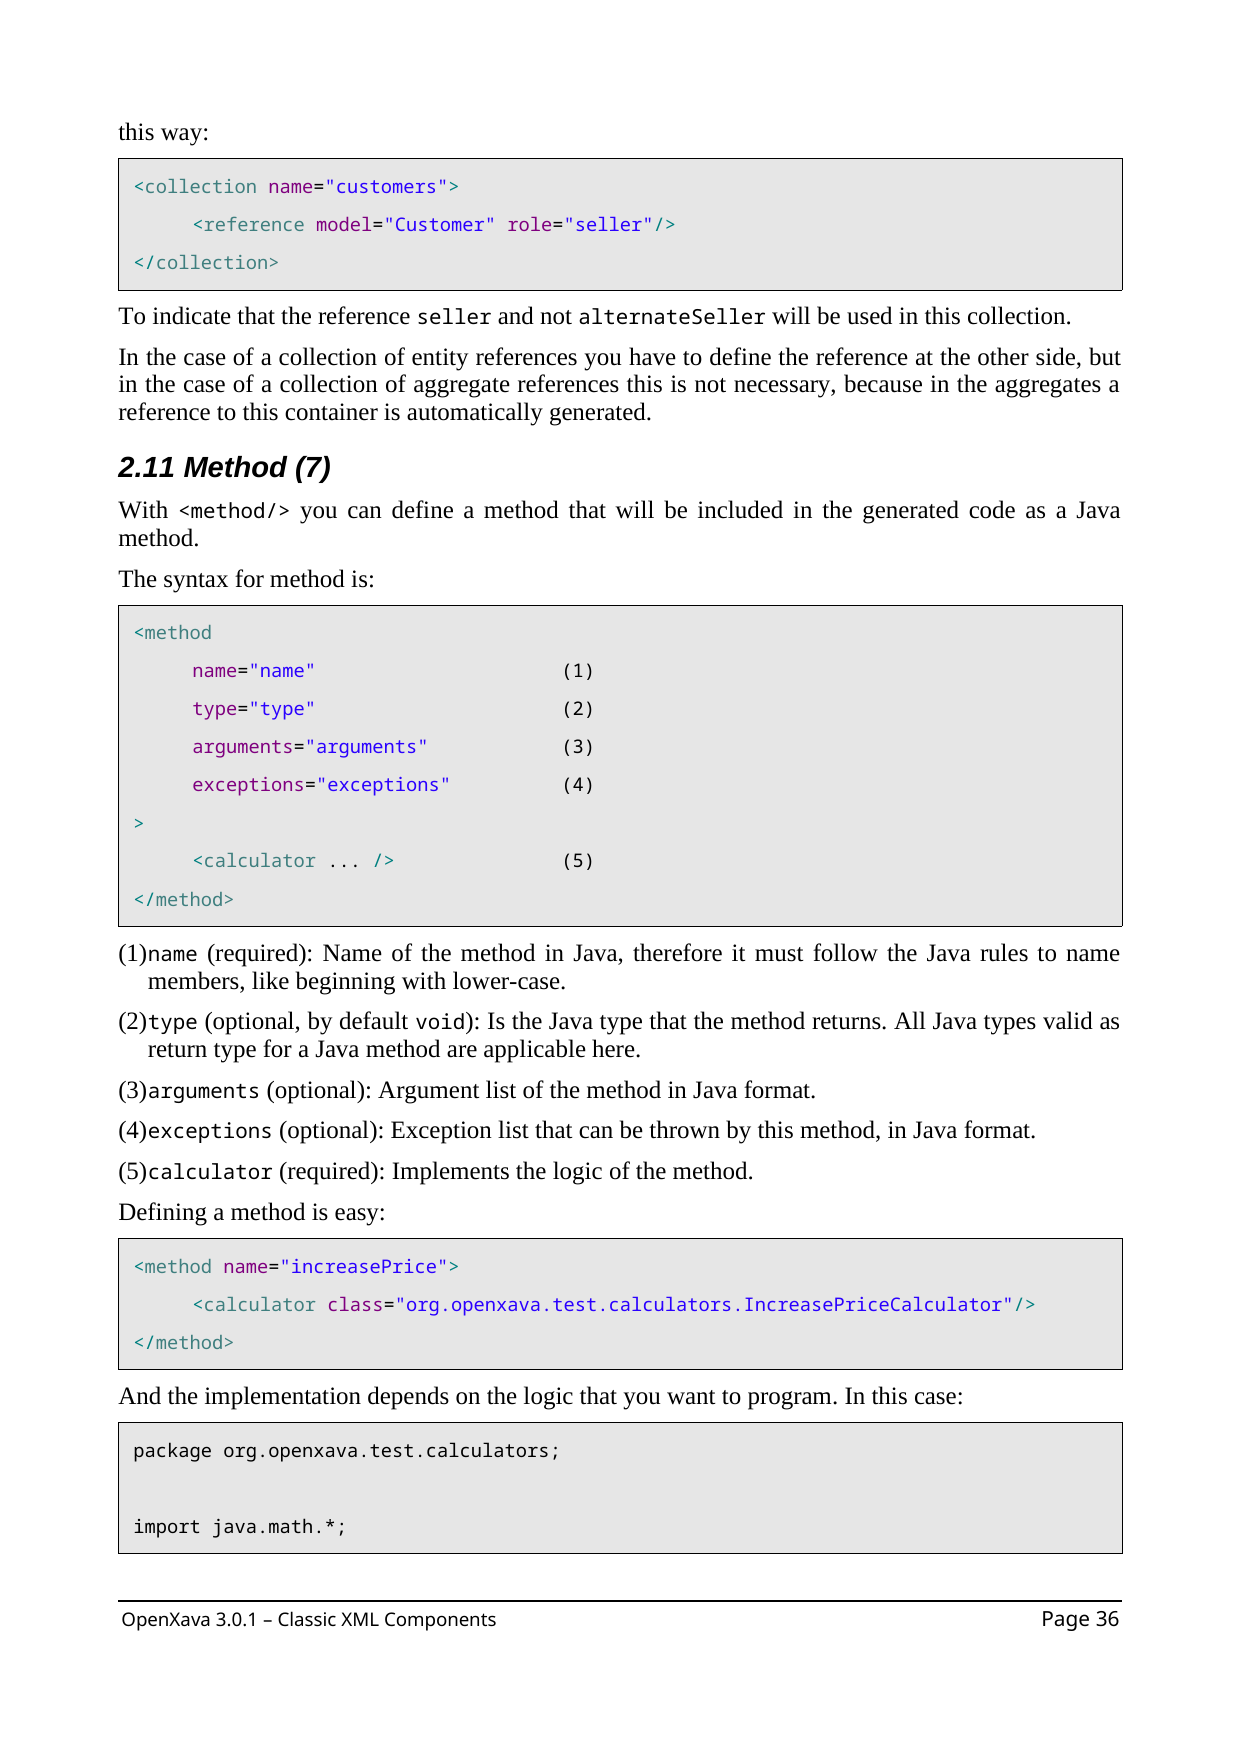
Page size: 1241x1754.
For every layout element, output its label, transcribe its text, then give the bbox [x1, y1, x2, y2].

text </collection> [119, 234, 1122, 290]
text type="type" (2) [119, 681, 1122, 719]
text And the implementation depends on the logic that you want to program. In this case: [118, 1382, 1122, 1410]
text arguments="arguments" (3) [119, 719, 1122, 757]
text <reference model="Customer" role="seller"/> [119, 196, 1122, 234]
text Defining a method is easy: [118, 1198, 1122, 1226]
text package org.openxava.test.calculators; [119, 1423, 1122, 1460]
text </method> [119, 871, 1122, 926]
list name (required): Name of the method in Java, therefore it must follow the Java rules to name members, like beginning with lower-case. [118, 939, 1122, 995]
text <method [119, 606, 1122, 643]
list calculator (required): Implements the logic of the method. [118, 1157, 1122, 1185]
list exceptions (optional): Exception list that can be thrown by this method, in Java format. [118, 1116, 1122, 1145]
text With <method/> you can define a method that will be included in the generated code as a Java method. [118, 496, 1122, 552]
text The syntax for method is: [118, 565, 1122, 592]
text > [119, 795, 1122, 833]
text <calculator class="org.openxava.test.calculators.IncreasePriceCalculator"/> [119, 1276, 1122, 1314]
text In the case of a collection of entity references you have to define the reference at the other side, but in the case of a collection of aggregate references this is not necessary, because in the aggregates a reference to this container is automatically generated. [118, 343, 1122, 426]
text import java.math.*; [119, 1498, 1122, 1553]
list type (optional, by default void): Is the Java type that the method returns. All Java types valid as return type for a Java method are applicable here. [118, 1007, 1122, 1063]
text exceptions="exceptions" (4) [119, 757, 1122, 795]
text this way: [118, 118, 1122, 146]
subtitle Method (7) [118, 451, 1122, 484]
text name="name" (1) [119, 643, 1122, 681]
text <calculator ... /> (5) [119, 833, 1122, 871]
list arguments (optional): Argument list of the method in Java format. [118, 1076, 1122, 1104]
text <collection name="customers"> [119, 159, 1122, 196]
text To indicate that the reference seller and not alternateSeller will be used in this collection. [118, 302, 1122, 330]
text </method> [119, 1314, 1122, 1369]
text <method name="increasePrice"> [119, 1239, 1122, 1276]
